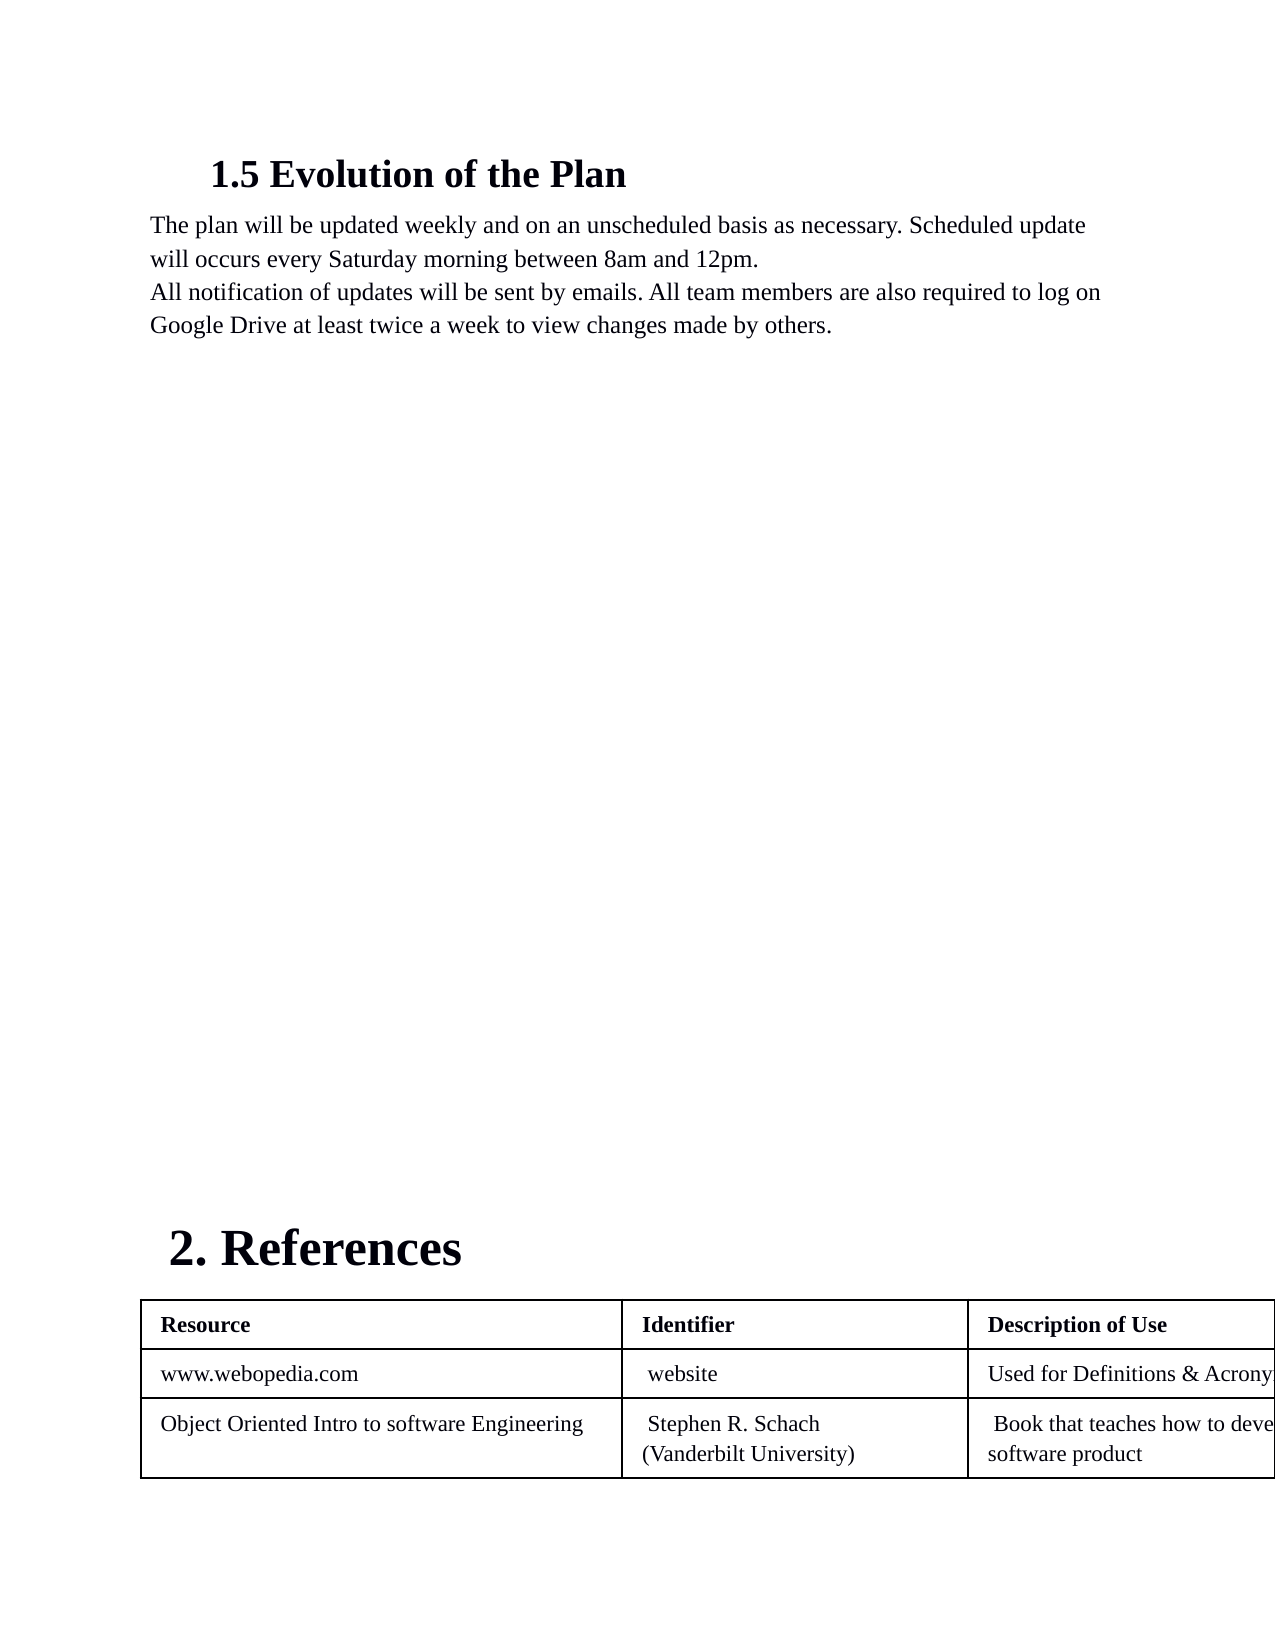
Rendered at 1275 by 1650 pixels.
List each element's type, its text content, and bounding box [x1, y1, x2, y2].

table_cell Book that teaches how to develop a software product [969, 1399, 1274, 1477]
table_cell Stephen R. Schach (Vanderbilt University) [623, 1399, 967, 1477]
text The plan will be updated weekly and on an unscheduled basis as necessary. Scheduled update will occurs every Saturday morning between 8am and 12pm. [150, 211, 1125, 272]
table_header Resource [142, 1301, 621, 1348]
table_cell Used for Definitions & Acronyms [969, 1350, 1274, 1397]
table_cell website [623, 1350, 967, 1397]
subtitle 1.5 Evolution of the Plan [150, 150, 1125, 196]
table_cell Object Oriented Intro to software Engineering [142, 1399, 621, 1477]
text All notification of updates will be sent by emails. All team members are also required to log on Google Drive at least twice a week to view changes made by others. [150, 277, 1125, 338]
table_header Identifier [623, 1301, 967, 1348]
subtitle 2. References [150, 1217, 1125, 1277]
table_header Description of Use [969, 1301, 1274, 1348]
table_cell www.webopedia.com [142, 1350, 621, 1397]
